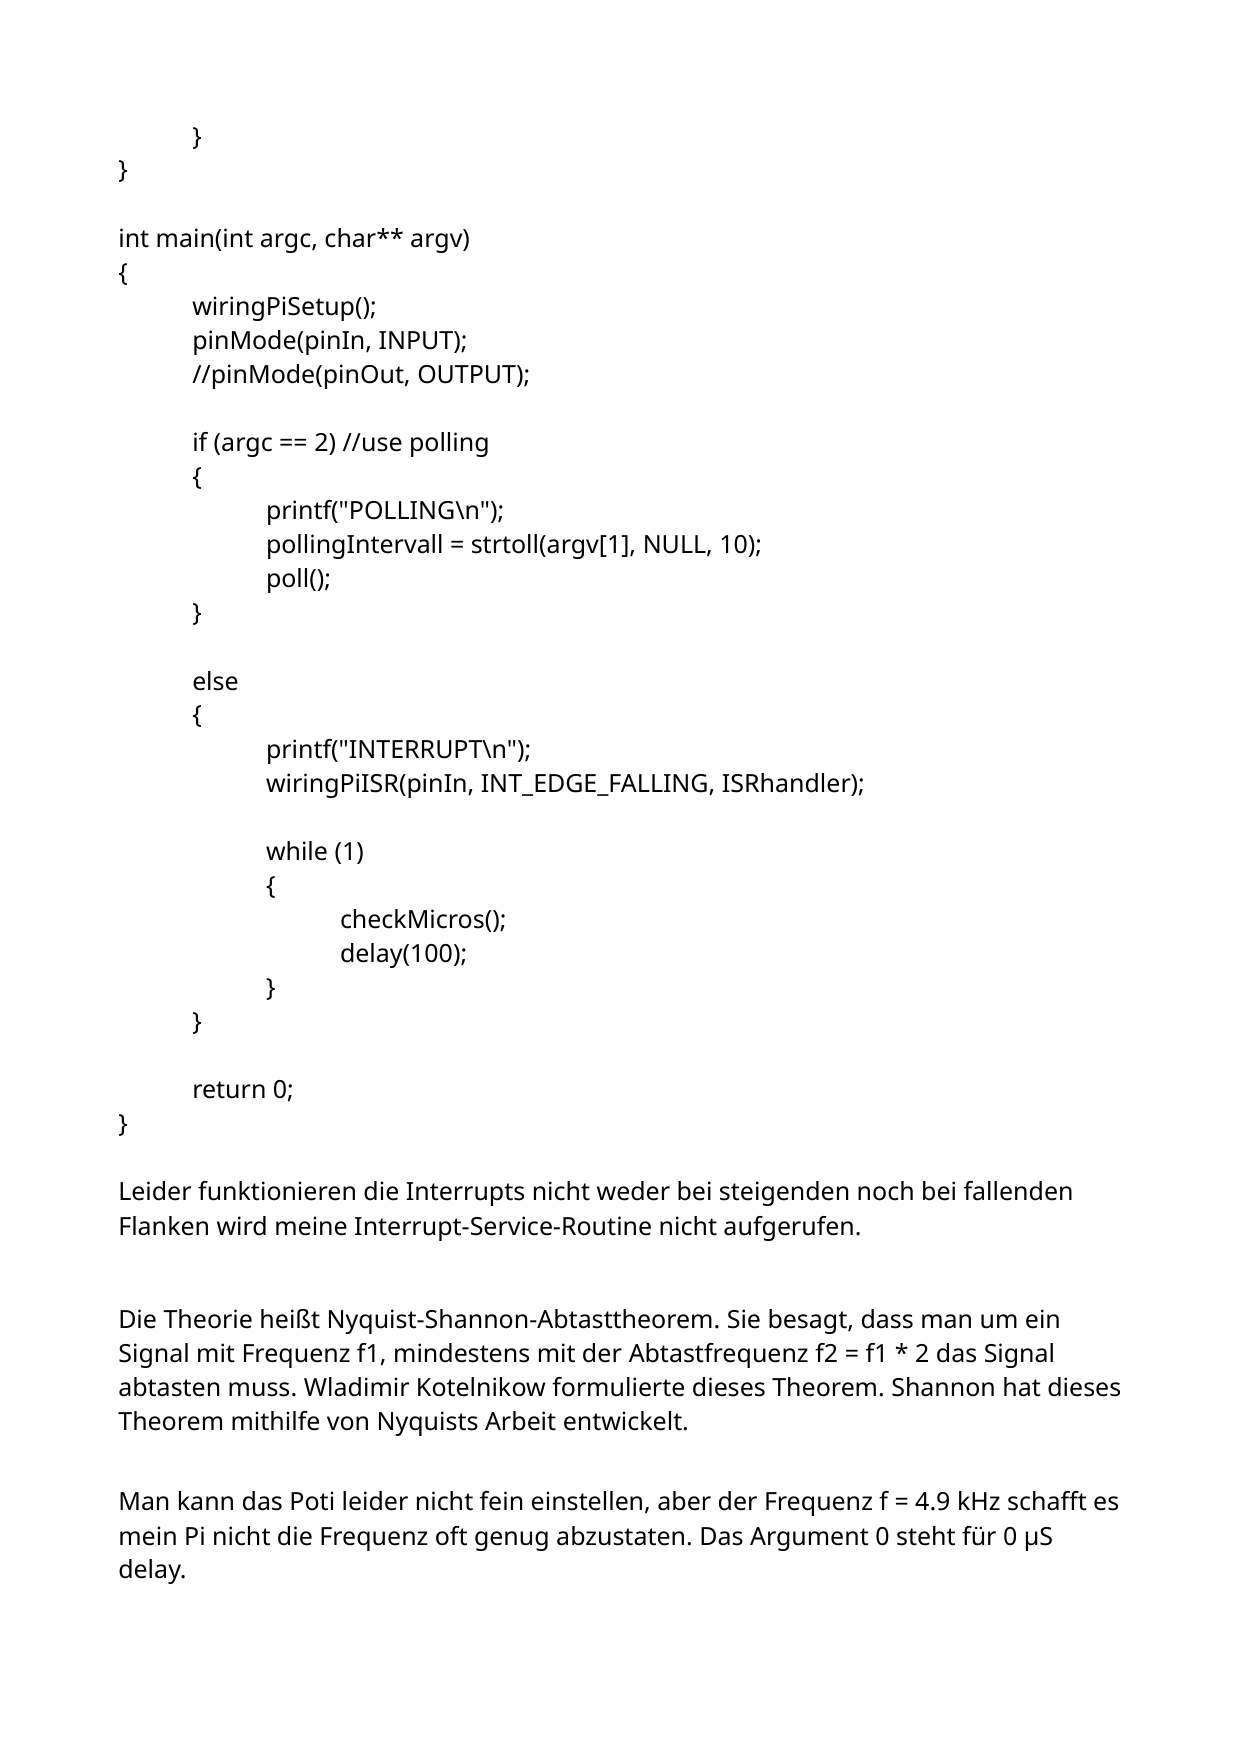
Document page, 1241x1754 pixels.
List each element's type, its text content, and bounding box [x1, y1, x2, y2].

text checkMicros(); [118, 902, 1122, 936]
text } [118, 970, 1122, 1004]
text if (argc == 2) //use polling [118, 425, 1122, 459]
text } [118, 152, 1122, 186]
text //pinMode(pinOut, OUTPUT); [118, 357, 1122, 391]
text int main(int argc, char** argv) [118, 220, 1122, 254]
text wiringPiSetup(); [118, 288, 1122, 322]
text } [118, 1106, 1122, 1140]
text return 0; [118, 1072, 1122, 1106]
text pinMode(pinIn, INPUT); [118, 322, 1122, 357]
text pollingIntervall = strtoll(argv[1], NULL, 10); [118, 527, 1122, 561]
text } [118, 118, 1122, 152]
text } [118, 595, 1122, 629]
text printf("INTERRUPT\n"); [118, 731, 1122, 765]
text Man kann das Poti leider nicht fein einstellen, aber der Frequenz f = 4.9 kHz schafft es mein Pi nicht die Frequenz oft genug abzustaten. Das Argument 0 steht für 0 µS delay. [118, 1484, 1122, 1586]
text while (1) [118, 833, 1122, 867]
text { [118, 254, 1122, 288]
text poll(); [118, 561, 1122, 595]
text } [118, 1004, 1122, 1038]
text { [118, 697, 1122, 731]
text else [118, 663, 1122, 697]
text { [118, 459, 1122, 493]
text printf("POLLING\n"); [118, 493, 1122, 527]
text Leider funktionieren die Interrupts nicht weder bei steigenden noch bei fallenden Flanken wird meine Interrupt-Service-Routine nicht aufgerufen. [118, 1174, 1122, 1242]
text { [118, 867, 1122, 902]
subtitle Die Theorie heißt Nyquist-Shannon-Abtasttheorem. Sie besagt, dass man um ein Signal mit Frequenz f1, mindestens mit der Abtastfrequenz f2 = f1 * 2 das Signal abtasten muss. Wladimir Kotelnikow formulierte dieses Theorem. Shannon hat dieses Theorem mithilfe von Nyquists Arbeit entwickelt. [118, 1301, 1122, 1437]
text delay(100); [118, 936, 1122, 970]
text wiringPiISR(pinIn, INT_EDGE_FALLING, ISRhandler); [118, 765, 1122, 799]
